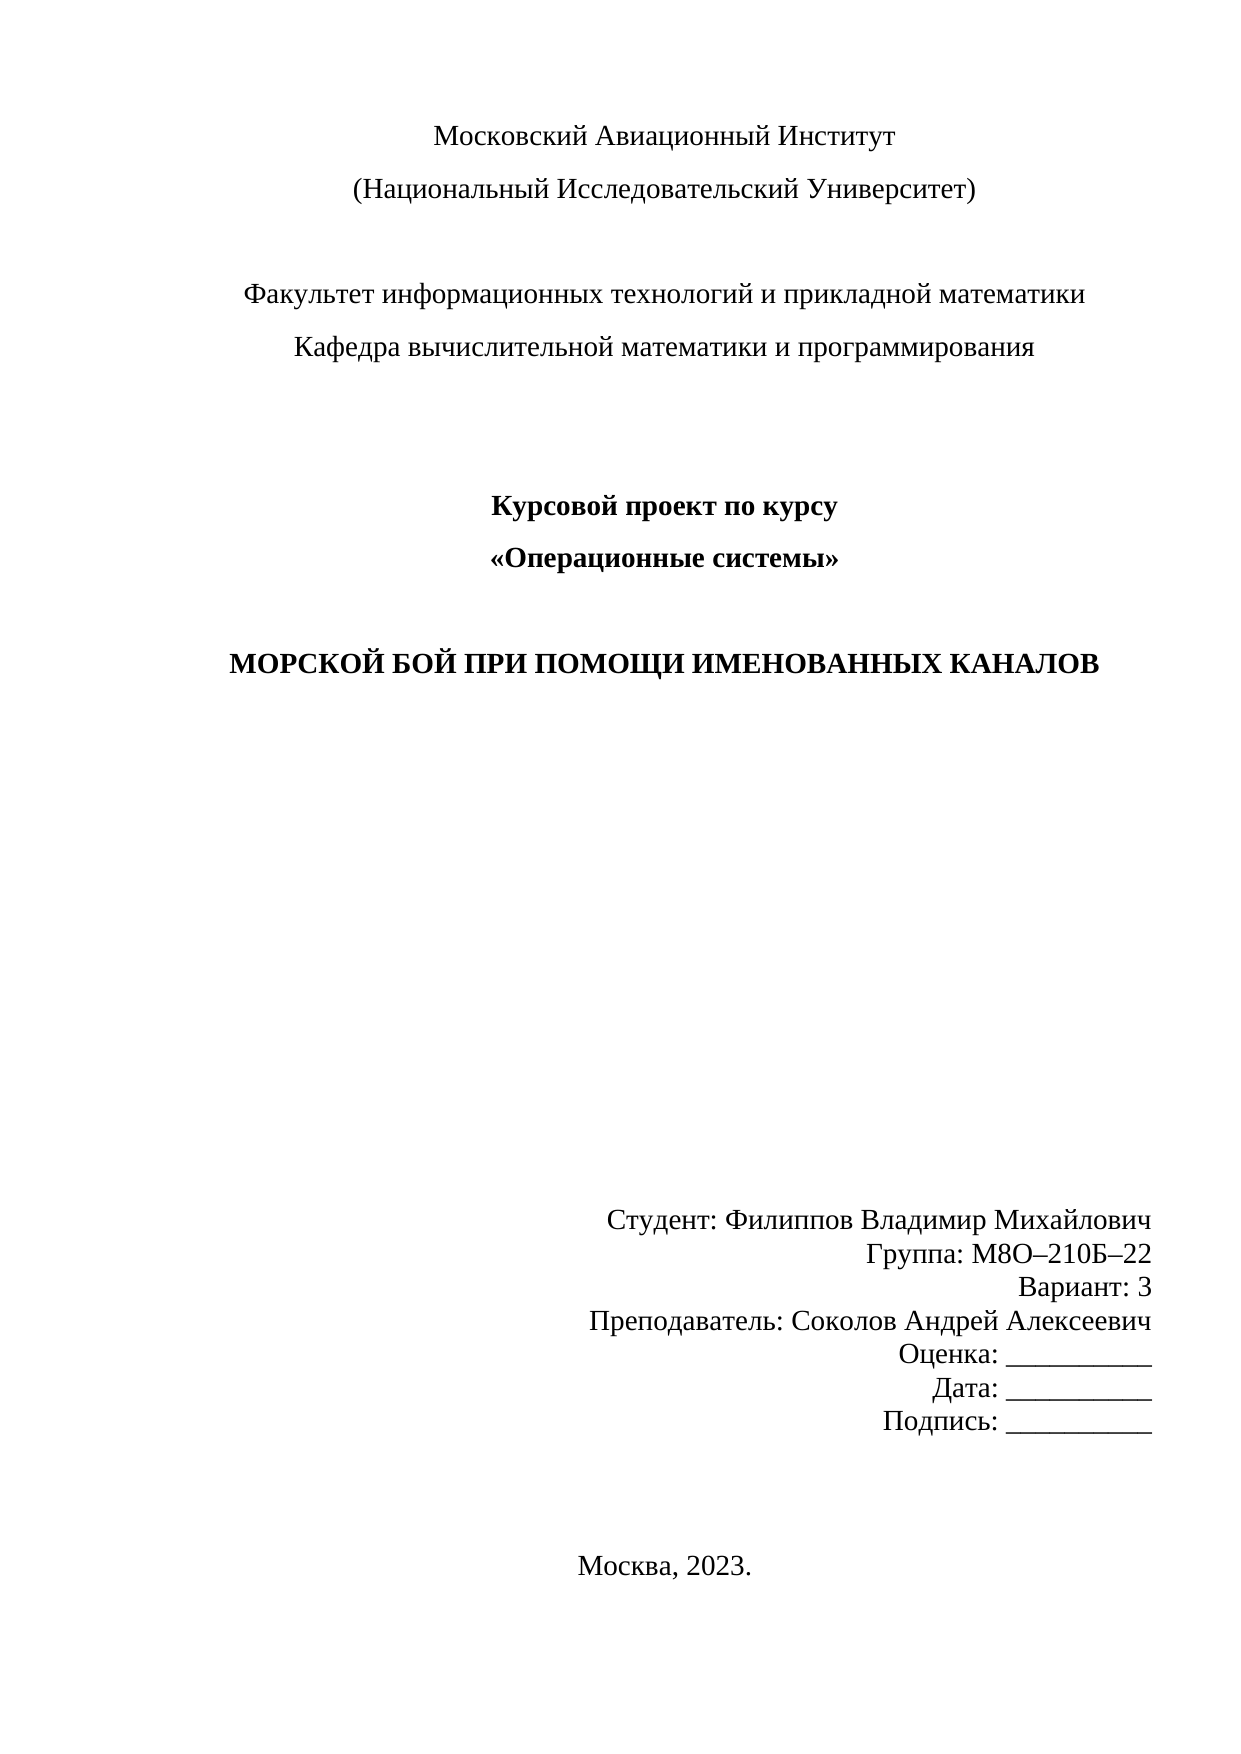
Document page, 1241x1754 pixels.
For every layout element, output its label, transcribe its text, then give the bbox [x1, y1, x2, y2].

text Преподаватель: Соколов Андрей Алексеевич [177, 1303, 1152, 1336]
text Московский Авиационный Институт [177, 118, 1152, 152]
text Группа: М8О–210Б–22 [767, 1236, 1152, 1269]
text Курсовой проект по курсу [177, 488, 1152, 521]
text Оценка: __________ [177, 1336, 1152, 1370]
text Студент: Филиппов Владимир Михайлович [177, 1202, 1152, 1236]
text Факультет информационных технологий и прикладной математики [177, 277, 1152, 310]
text Дата: __________ [177, 1370, 1152, 1403]
text (Национальный Исследовательский Университет) [177, 171, 1152, 204]
text Подпись: __________ [177, 1403, 1152, 1437]
text Вариант: 3 [767, 1269, 1152, 1303]
text Кафедра вычислительной математики и программирования [177, 329, 1152, 363]
text Москва, 2023. [177, 1548, 1152, 1582]
text «Операционные системы» [177, 541, 1152, 574]
text МОРСКОЙ БОЙ ПРИ ПОМОЩИ ИМЕНОВАННЫХ КАНАЛОВ [177, 646, 1152, 680]
